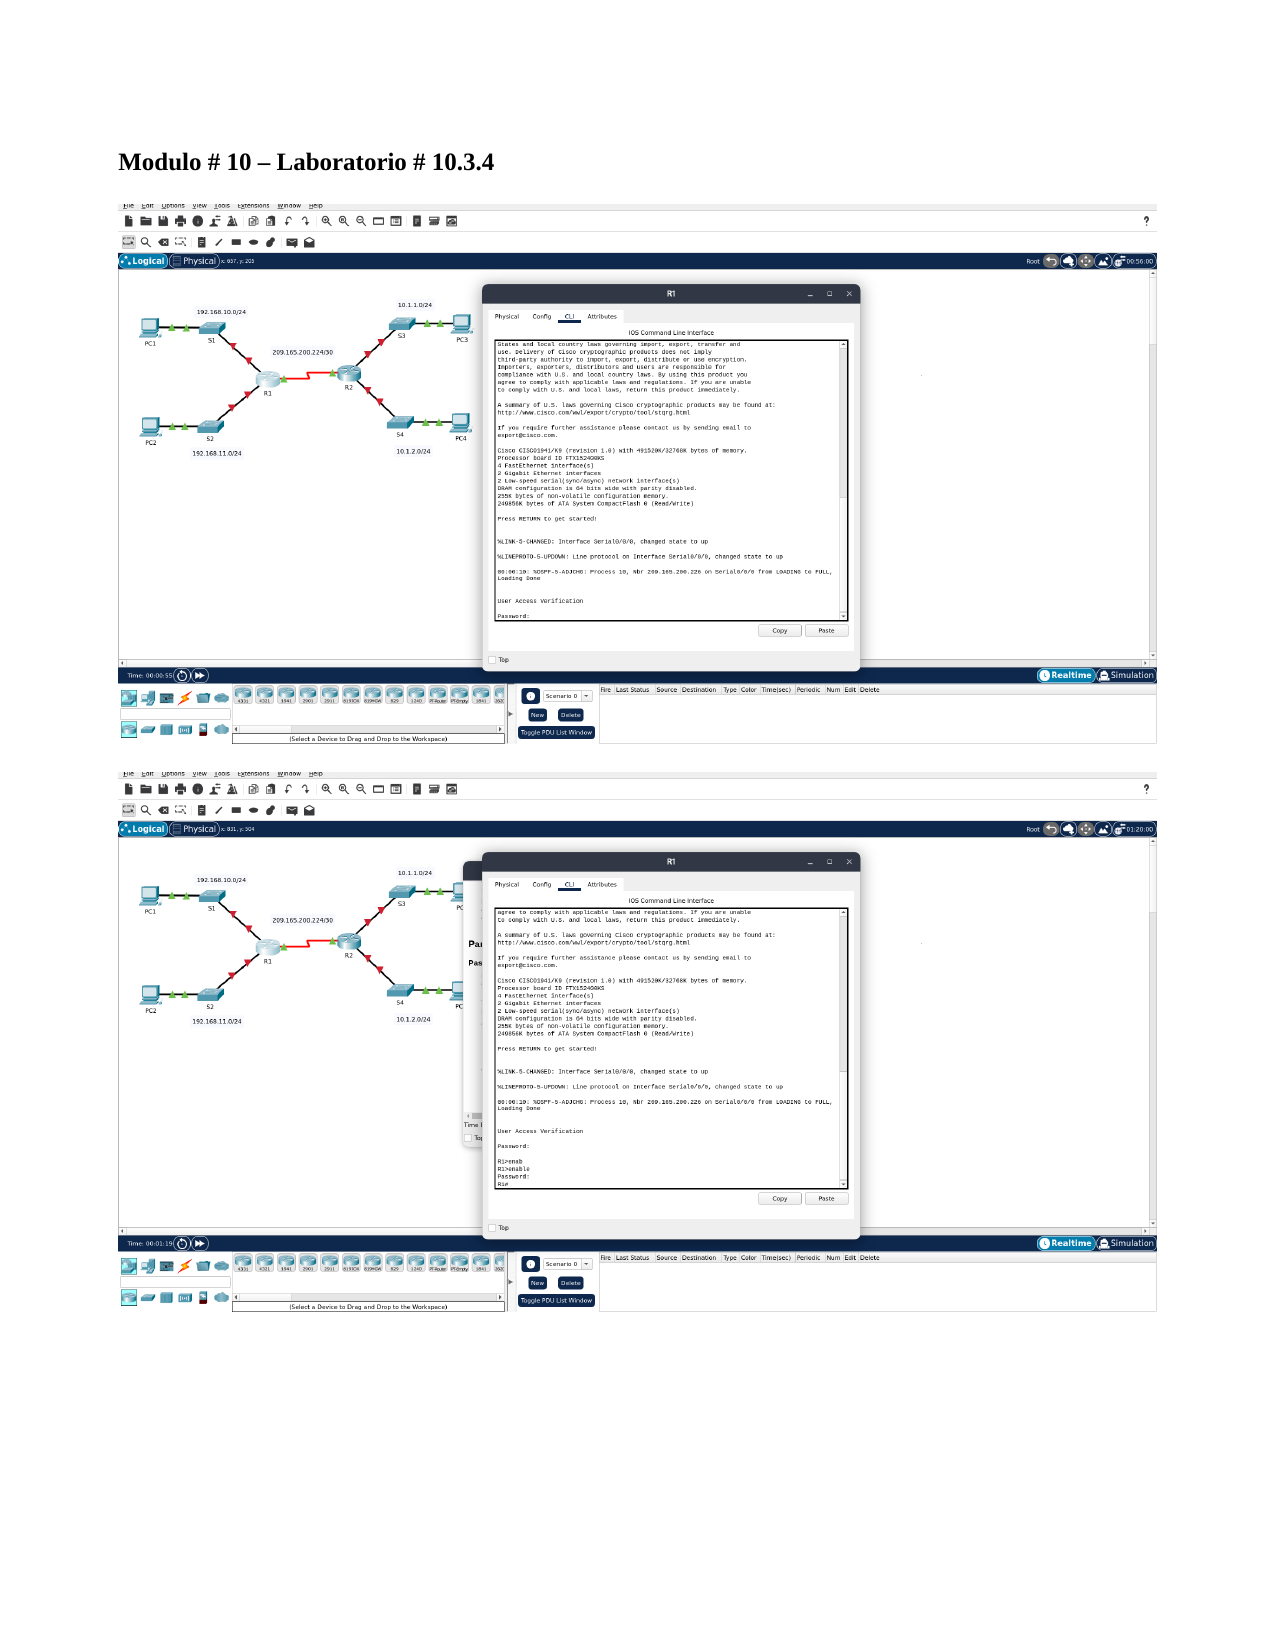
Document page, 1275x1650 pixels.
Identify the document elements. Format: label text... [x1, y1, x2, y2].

picture [118, 204, 1157, 744]
picture [118, 772, 1157, 1312]
picture [142, 258, 153, 265]
picture [142, 826, 153, 833]
text Modulo # 10 – Laboratorio # 10.3.4 [118, 147, 1157, 176]
